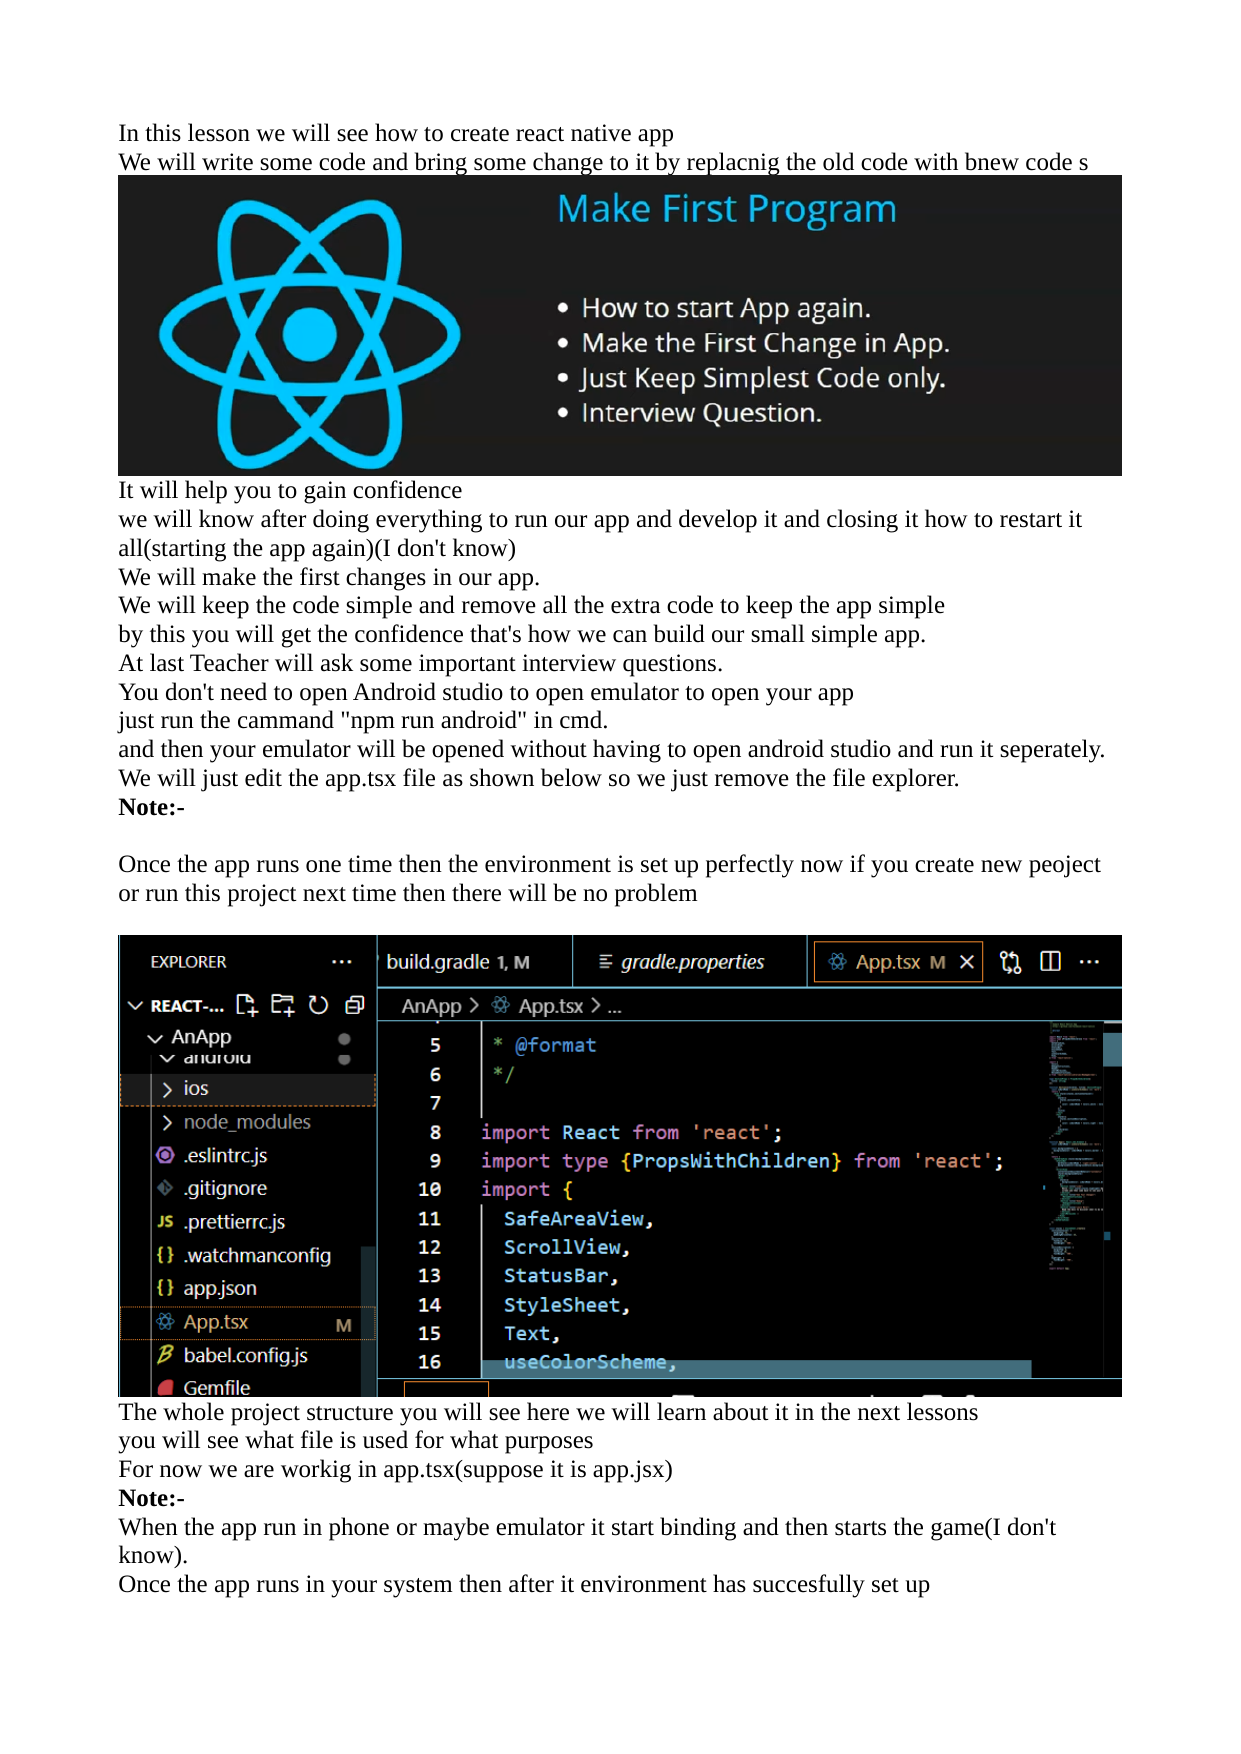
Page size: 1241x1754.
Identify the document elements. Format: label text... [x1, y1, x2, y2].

text Once the app runs one time then the environment is set up perfectly now if you create new peoject or run this project next time then there will be no problem [118, 849, 1122, 907]
text It will help you to gain confidence [118, 476, 1122, 504]
text We will make the first changes in our app. [118, 562, 1122, 590]
text by this you will get the confidence that's how we can build our small simple app. [118, 619, 1122, 648]
text and then your emulator will be opened without having to open android studio and run it seperately. [118, 734, 1122, 763]
text The whole project structure you will see here we will learn about it in the next lessons [118, 1397, 1122, 1426]
picture [118, 175, 1122, 476]
text We will just edit the app.tsx file as shown below so we just remove the file explorer. [118, 763, 1122, 792]
text just run the cammand "npm run android" in cmd. [118, 705, 1122, 734]
text We will write some code and bring some change to it by replacnig the old code with bnew code s [118, 147, 1122, 175]
text We will keep the code simple and remove all the extra code to keep the app simple [118, 590, 1122, 619]
text Once the app runs in your system then after it environment has succesfully set up [118, 1569, 1122, 1598]
text Note:- [118, 1483, 1122, 1512]
text When the app run in phone or maybe emulator it start binding and then starts the game(I don't know). [118, 1512, 1122, 1569]
text you will see what file is used for what purposes [118, 1426, 1122, 1454]
text we will know after doing everything to run our app and develop it and closing it how to restart it all(starting the app again)(I don't know) [118, 504, 1122, 562]
text In this lesson we will see how to create react native app [118, 118, 1122, 147]
text You don't need to open Android studio to open emulator to open your app [118, 677, 1122, 705]
text At last Teacher will ask some important interview questions. [118, 648, 1122, 677]
text For now we are workig in app.tsx(suppose it is app.jsx) [118, 1454, 1122, 1483]
picture [118, 935, 1122, 1397]
text Note:- [118, 792, 1122, 820]
